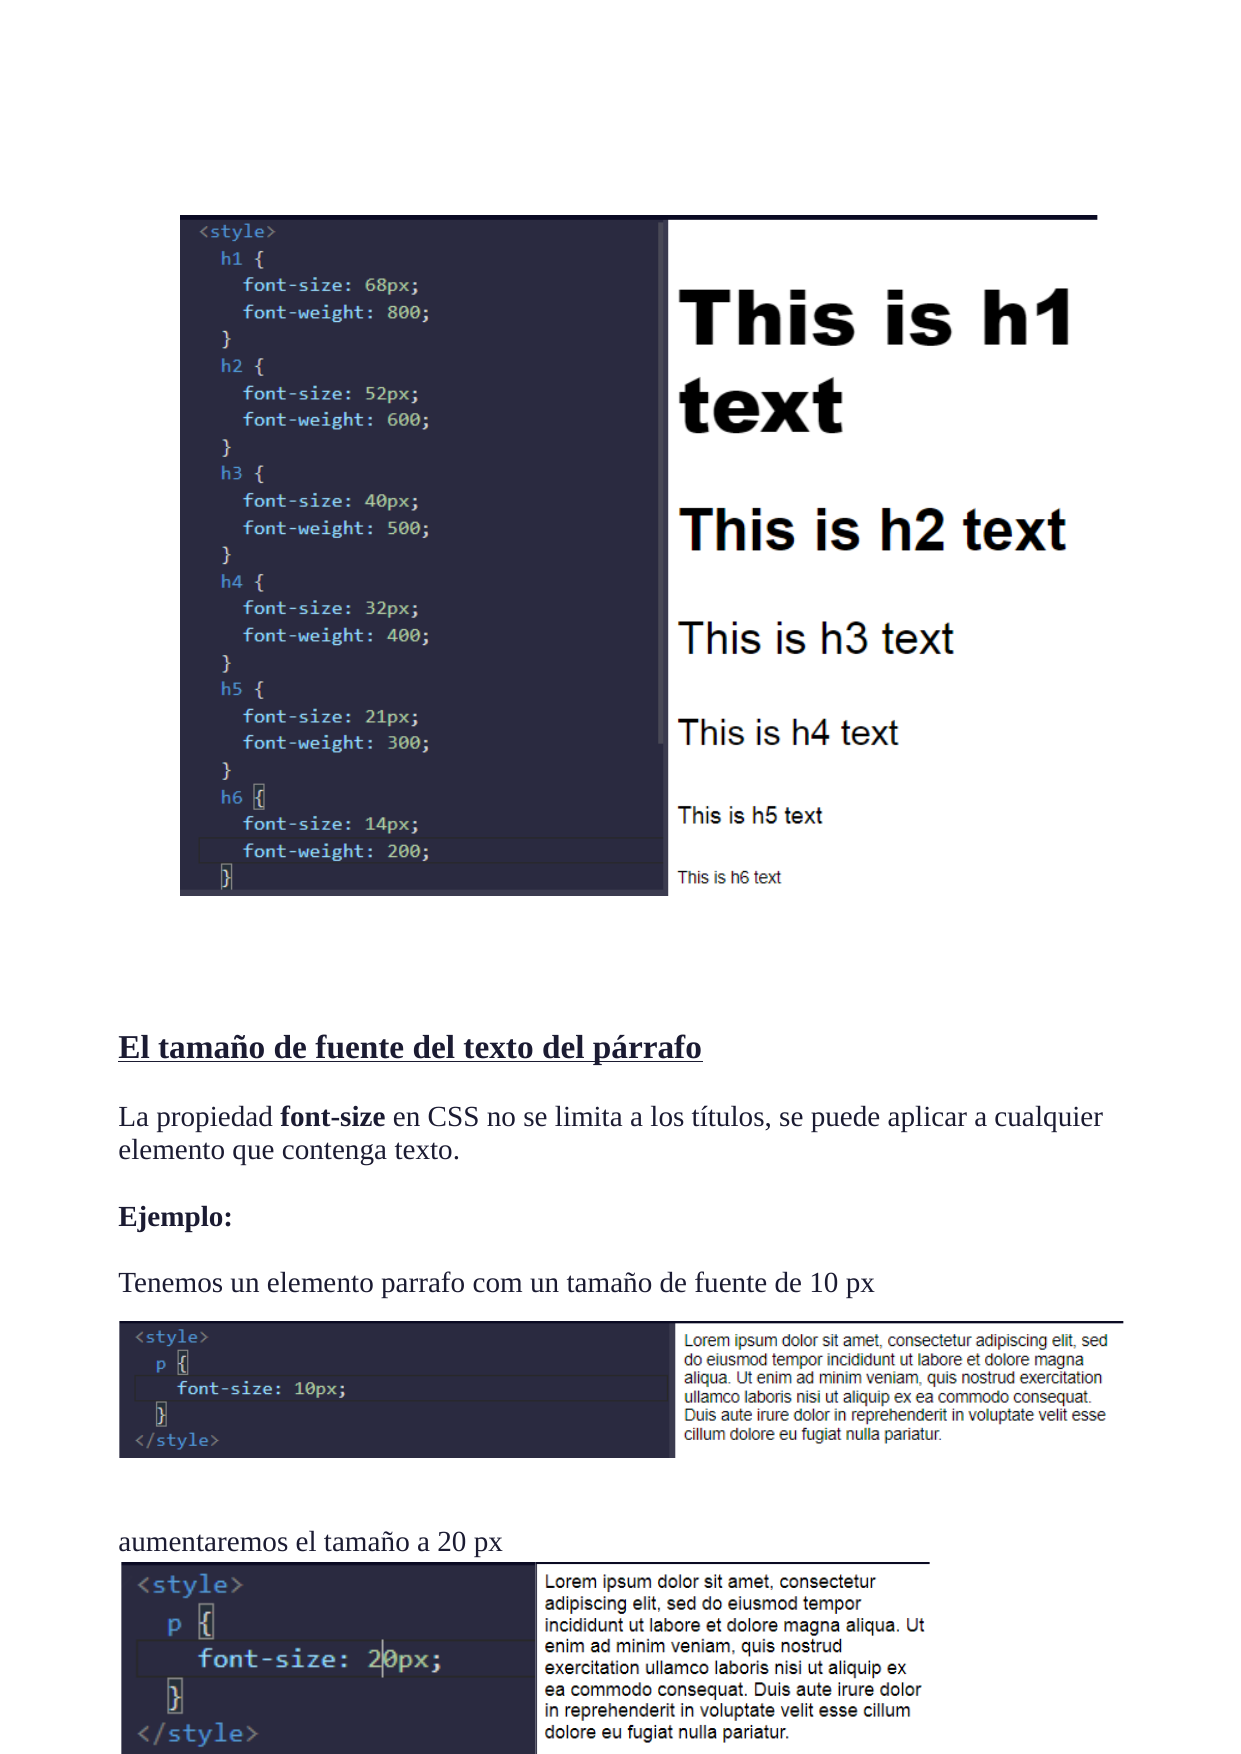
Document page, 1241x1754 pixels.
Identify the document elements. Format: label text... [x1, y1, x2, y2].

text La propiedad font-size en CSS no se limita a los títulos, se puede aplicar a cualquier elemento que contenga texto. [118, 1099, 1122, 1166]
text Ejemplo: [118, 1199, 1122, 1232]
text El tamaño de fuente del texto del párrafo [118, 1027, 1122, 1066]
picture [180, 215, 1098, 896]
text Tenemos un elemento parrafo com un tamaño de fuente de 10 px [118, 1265, 1122, 1299]
picture [121, 1562, 930, 1754]
picture [119, 1321, 1124, 1458]
text aumentaremos el tamaño a 20 px [118, 1524, 1122, 1557]
